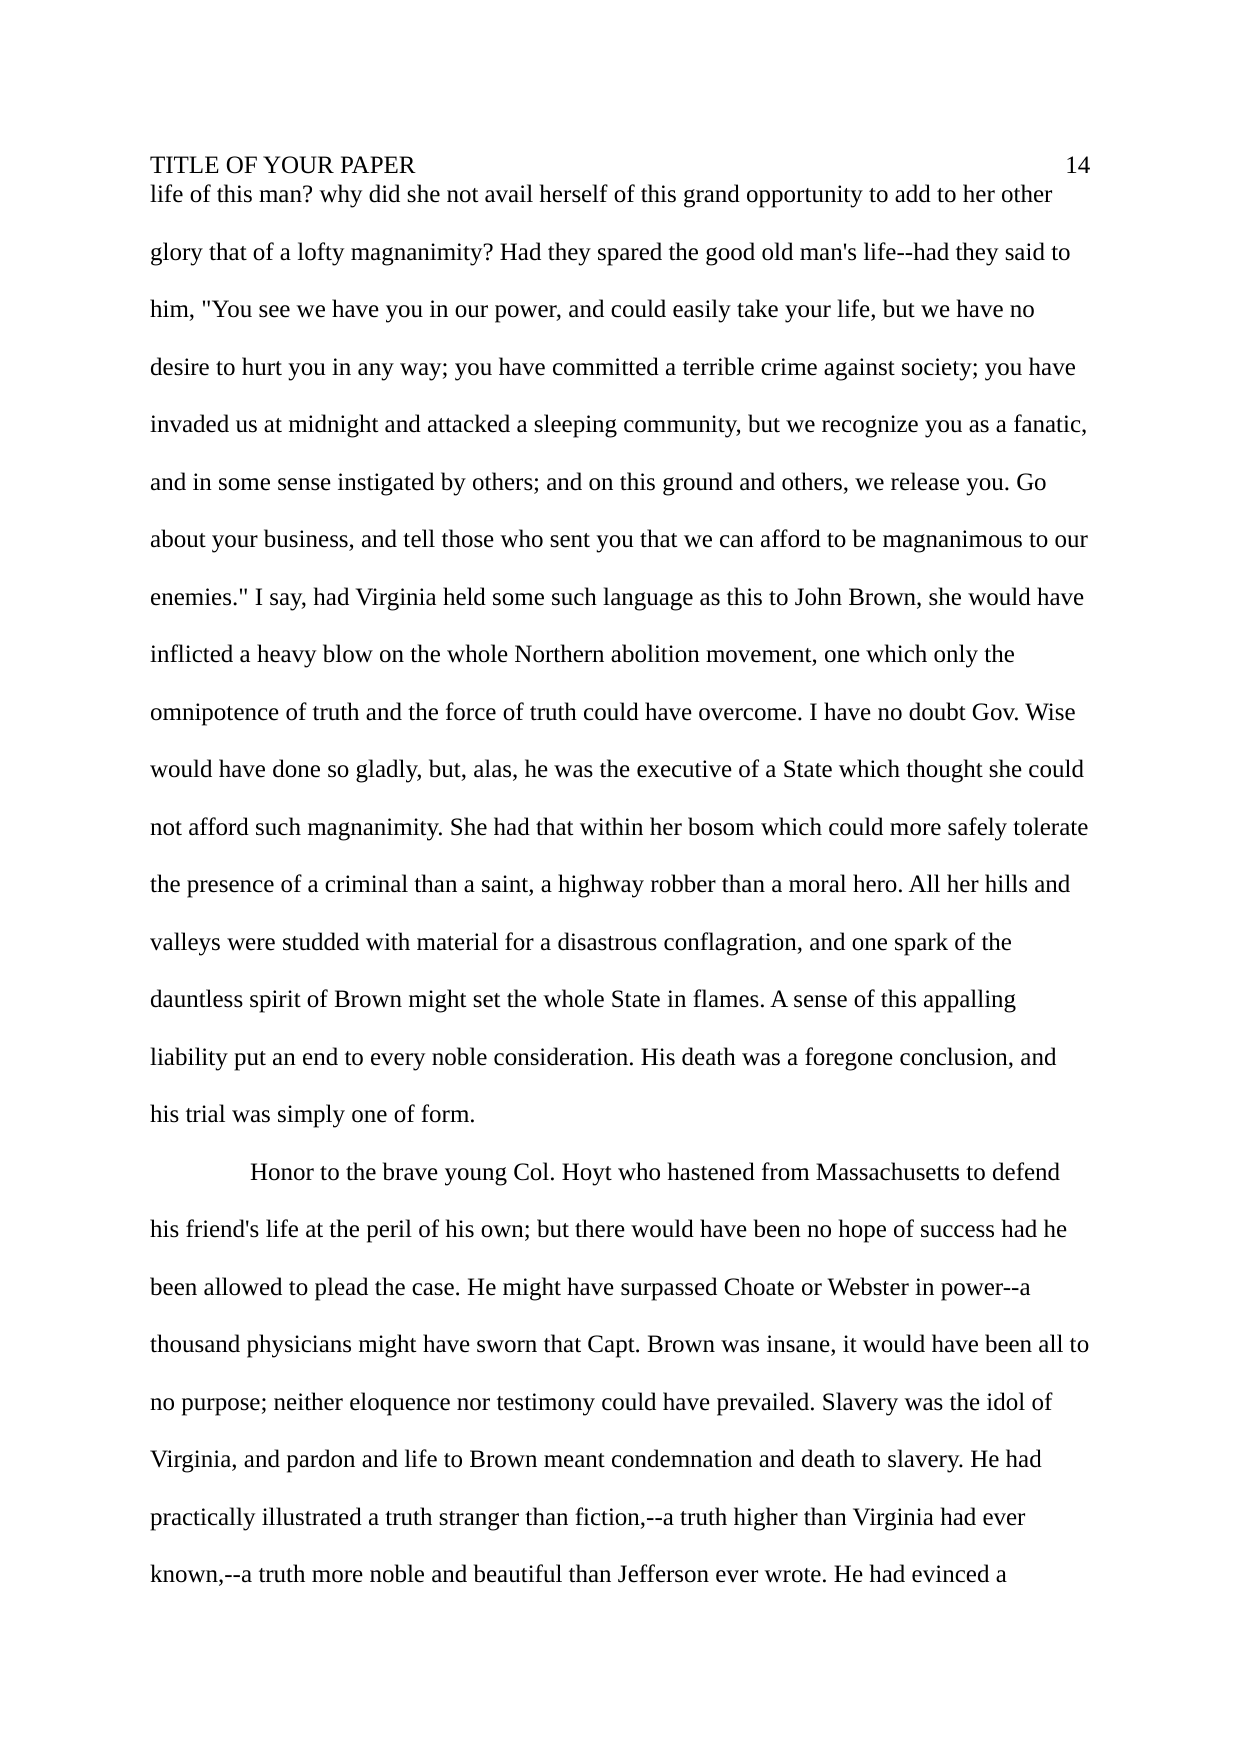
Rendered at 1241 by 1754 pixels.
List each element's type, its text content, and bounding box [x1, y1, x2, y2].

text life of this man? why did she not avail herself of this grand opportunity to add to her other glory that of a lofty magnanimity? Had they spared the good old man's life--had they said to him, "You see we have you in our power, and could easily take your life, but we have no desire to hurt you in any way; you have committed a terrible crime against society; you have invaded us at midnight and attacked a sleeping community, but we recognize you as a fanatic, and in some sense instigated by others; and on this ground and others, we release you. Go about your business, and tell those who sent you that we can afford to be magnanimous to our enemies." I say, had Virginia held some such language as this to John Brown, she would have inflicted a heavy blow on the whole Northern abolition movement, one which only the omnipotence of truth and the force of truth could have overcome. I have no doubt Gov. Wise would have done so gladly, but, alas, he was the executive of a State which thought she could not afford such magnanimity. She had that within her bosom which could more safely tolerate the presence of a criminal than a saint, a highway robber than a moral hero. All her hills and valleys were studded with material for a disastrous conflagration, and one spark of the dauntless spirit of Brown might set the whole State in flames. A sense of this appalling liability put an end to every noble consideration. His death was a foregone conclusion, and his trial was simply one of form. [150, 179, 1090, 1128]
text Honor to the brave young Col. Hoyt who hastened from Massachusetts to defend his friend's life at the peril of his own; but there would have been no hope of success had he been allowed to plead the case. He might have surpassed Choate or Webster in power--a thousand physicians might have sworn that Capt. Brown was insane, it would have been all to no purpose; neither eloquence nor testimony could have prevailed. Slavery was the idol of Virginia, and pardon and life to Brown meant condemnation and death to slavery. He had practically illustrated a truth stranger than fiction,--a truth higher than Virginia had ever known,--a truth more noble and beautiful than Jefferson ever wrote. He had evinced a [150, 1157, 1090, 1588]
